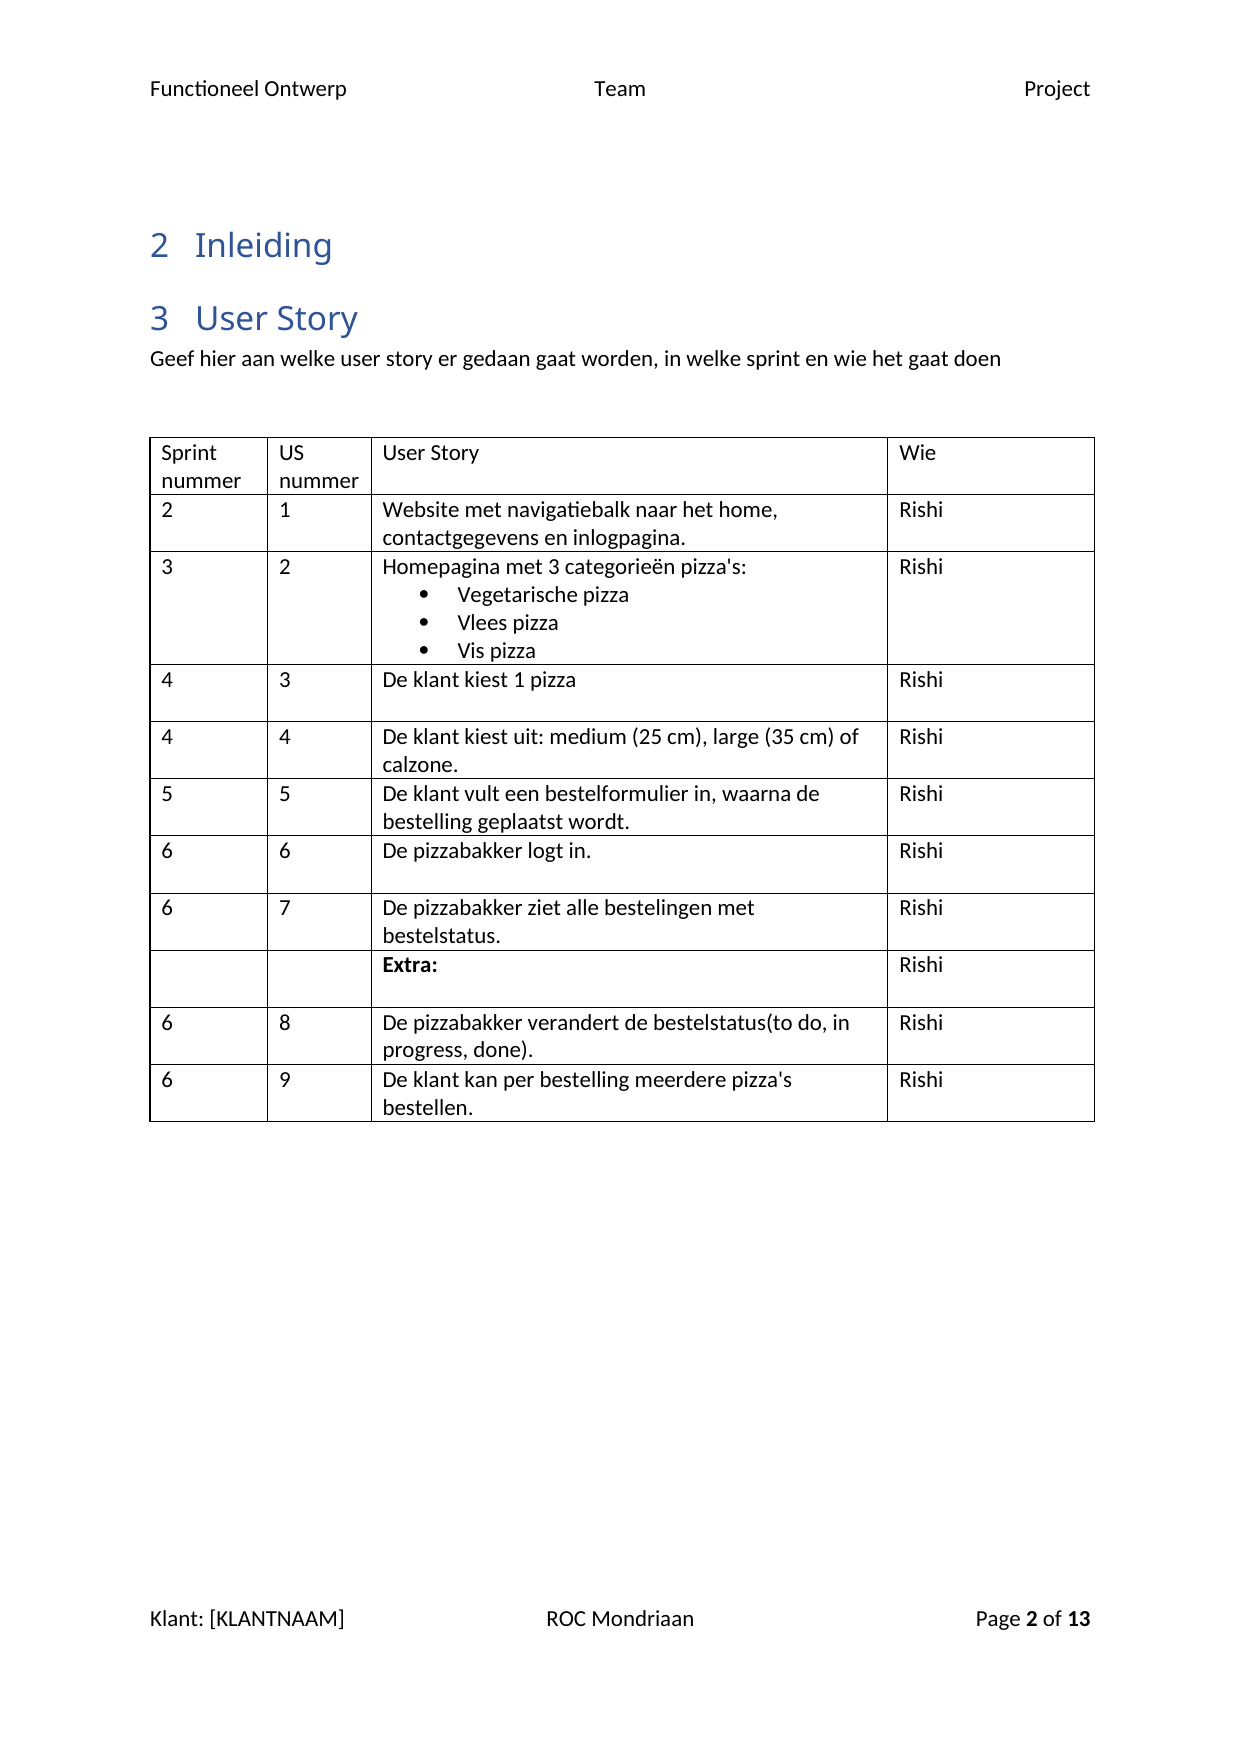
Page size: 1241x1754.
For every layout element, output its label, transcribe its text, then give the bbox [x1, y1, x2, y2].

table_cell Rishi [888, 779, 1094, 835]
table_cell 5 [151, 779, 267, 835]
table_cell Rishi [888, 722, 1094, 778]
table_cell De klant vult een bestelformulier in, waarna de bestelling geplaatst wordt. [372, 779, 887, 835]
table_cell Rishi [888, 495, 1094, 551]
table_cell 6 [151, 894, 267, 949]
table_cell 6 [151, 836, 267, 892]
table_header User Story [372, 438, 887, 494]
table_cell 2 [151, 495, 267, 551]
table_cell Extra: [372, 951, 887, 1007]
table_cell 1 [268, 495, 371, 551]
table_cell 6 [268, 836, 371, 892]
table_cell 3 [268, 665, 371, 721]
table_cell 7 [268, 894, 371, 949]
table_cell 9 [268, 1065, 371, 1121]
table_cell De pizzabakker ziet alle bestelingen met bestelstatus. [372, 894, 887, 949]
table_cell Rishi [888, 951, 1094, 1007]
table_header Sprint nummer [151, 438, 267, 494]
table_cell Rishi [888, 1008, 1094, 1064]
table_cell Rishi [888, 836, 1094, 892]
table_cell 6 [151, 1065, 267, 1121]
table_cell Rishi [888, 894, 1094, 949]
table_cell 5 [268, 779, 371, 835]
table_cell De pizzabakker logt in. [372, 836, 887, 892]
table_header US nummer [268, 438, 371, 494]
table_cell 4 [268, 722, 371, 778]
table_cell 2 [268, 552, 371, 664]
table_cell De klant kiest 1 pizza [372, 665, 887, 721]
table_cell Homepagina met 3 categorieën pizza's: Vegetarische pizza Vlees pizza Vis pizza [372, 552, 887, 664]
subtitle User Story [150, 295, 1090, 341]
table_cell Website met navigatiebalk naar het home, contactgegevens en inlogpagina. [372, 495, 887, 551]
text Geef hier aan welke user story er gedaan gaat worden, in welke sprint en wie het gaat doen [150, 344, 1090, 372]
table_cell De klant kan per bestelling meerdere pizza's bestellen. [372, 1065, 887, 1121]
table_cell 4 [151, 722, 267, 778]
table_cell [151, 951, 267, 1007]
table_cell De klant kiest uit: medium (25 cm), large (35 cm) of calzone. [372, 722, 887, 778]
table_cell 3 [151, 552, 267, 664]
table_cell 6 [151, 1008, 267, 1064]
table_cell Rishi [888, 552, 1094, 664]
table_header Wie [888, 438, 1094, 494]
table_cell De pizzabakker verandert de bestelstatus(to do, in progress, done). [372, 1008, 887, 1064]
table_cell Rishi [888, 1065, 1094, 1121]
table_cell [268, 951, 371, 1007]
table_cell 4 [151, 665, 267, 721]
table_cell Rishi [888, 665, 1094, 721]
subtitle Inleiding [150, 222, 1090, 267]
table_cell 8 [268, 1008, 371, 1064]
